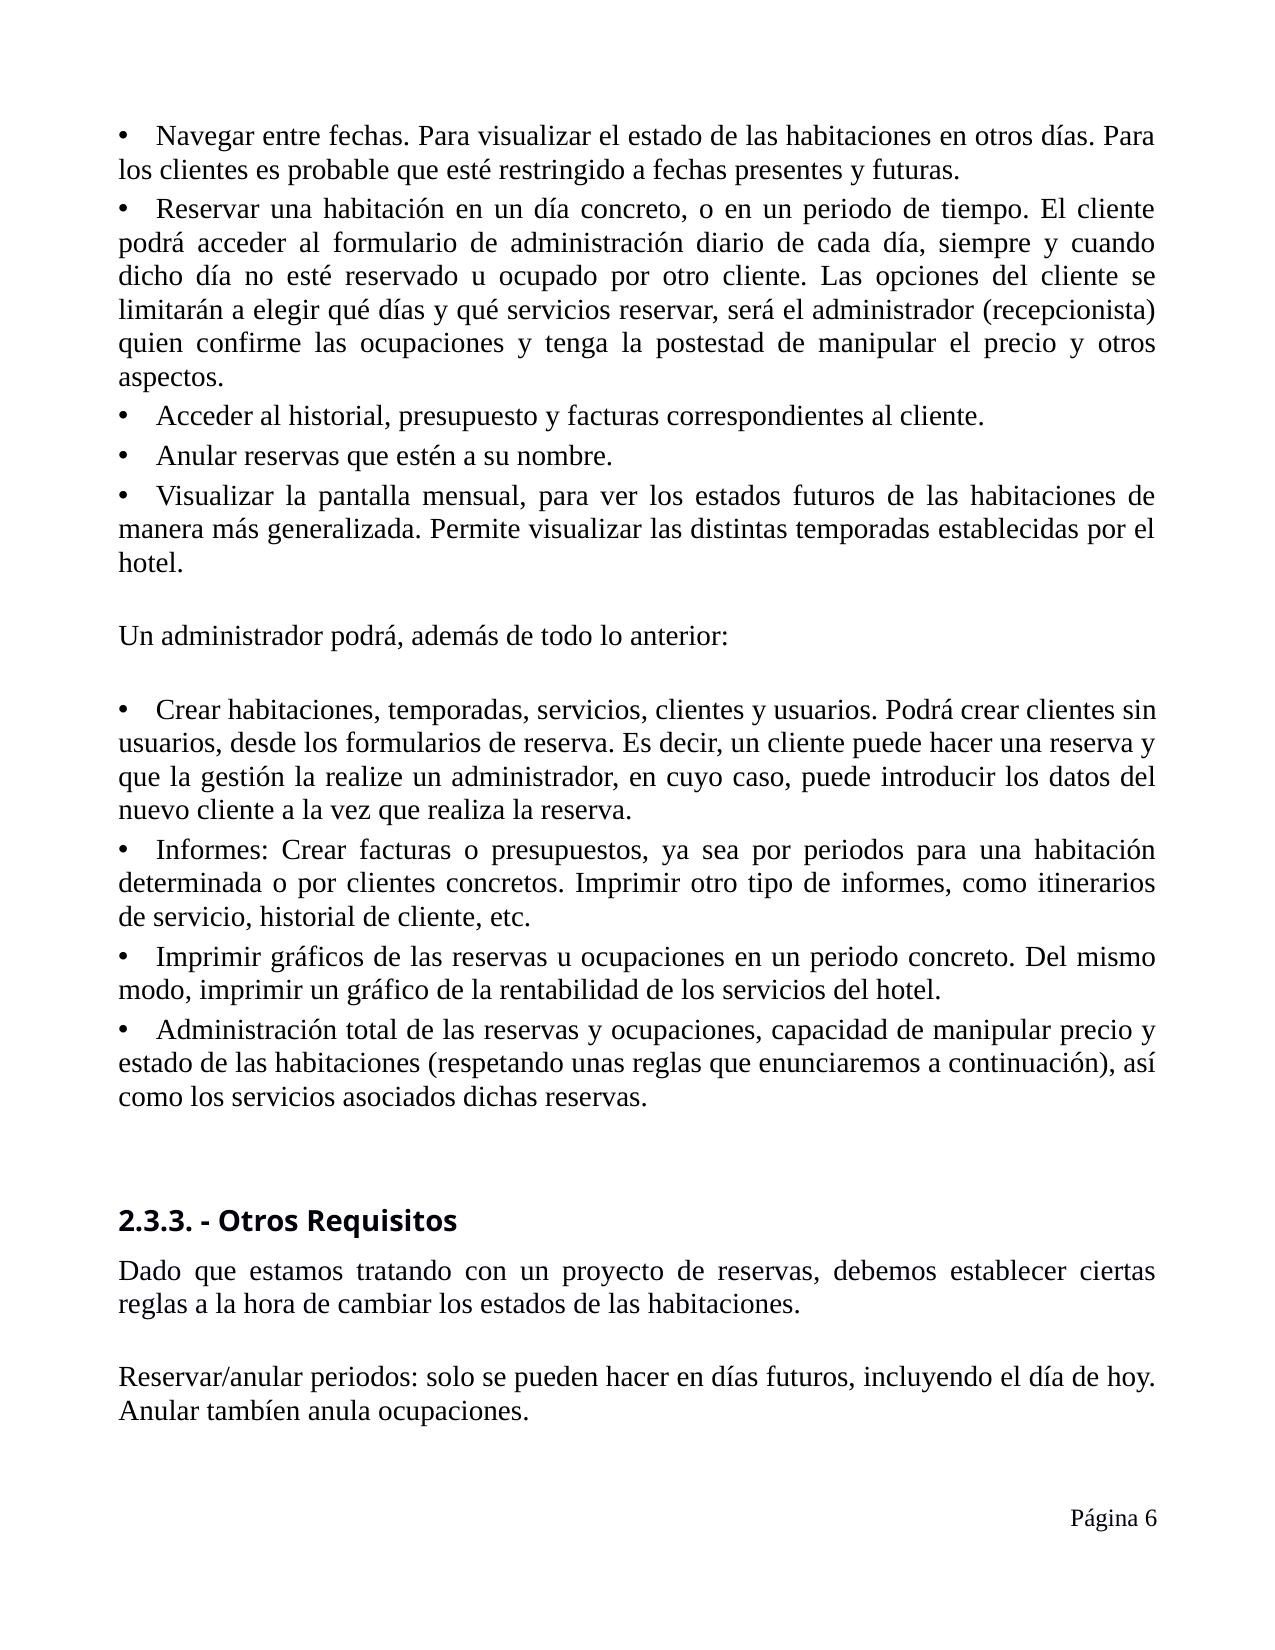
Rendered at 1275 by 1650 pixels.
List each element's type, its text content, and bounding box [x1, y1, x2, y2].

list Visualizar la pantalla mensual, para ver los estados futuros de las habitaciones de manera más generalizada. Permite visualizar las distintas temporadas establecidas por el hotel. [81, 478, 1157, 578]
list Reservar una habitación en un día concreto, o en un periodo de tiempo. El cliente podrá acceder al formulario de administración diario de cada día, siempre y cuando dicho día no esté reservado u ocupado por otro cliente. Las opciones del cliente se limitarán a elegir qué días y qué servicios reservar, será el administrador (recepcionista) quien confirme las ocupaciones y tenga la postestad de manipular el precio y otros aspectos. [81, 191, 1157, 393]
list Acceder al historial, presupuesto y facturas correspondientes al cliente. [81, 398, 1157, 432]
text Un administrador podrá, además de todo lo anterior: [118, 618, 1157, 652]
list Informes: Crear facturas o presupuestos, ya sea por periodos para una habitación determinada o por clientes concretos. Imprimir otro tipo de informes, como itinerarios de servicio, historial de cliente, etc. [81, 832, 1157, 933]
list Anular reservas que estén a su nombre. [81, 438, 1157, 472]
list Administración total de las reservas y ocupaciones, capacidad de manipular precio y estado de las habitaciones (respetando unas reglas que enunciaremos a continuación), así como los servicios asociados dichas reservas. [81, 1012, 1157, 1112]
list Crear habitaciones, temporadas, servicios, clientes y usuarios. Podrá crear clientes sin usuarios, desde los formularios de reserva. Es decir, un cliente puede hacer una reserva y que la gestión la realize un administrador, en cuyo caso, puede introducir los datos del nuevo cliente a la vez que realiza la reserva. [81, 692, 1157, 826]
subtitle 2.3.3. - Otros Requisitos [118, 1201, 1157, 1240]
list Navegar entre fechas. Para visualizar el estado de las habitaciones en otros días. Para los clientes es probable que esté restringido a fechas presentes y futuras. [81, 118, 1157, 185]
list Imprimir gráficos de las reservas u ocupaciones en un periodo concreto. Del mismo modo, imprimir un gráfico de la rentabilidad de los servicios del hotel. [81, 939, 1157, 1006]
text Reservar/anular periodos: solo se pueden hacer en días futuros, incluyendo el día de hoy. Anular tambíen anula ocupaciones. [118, 1359, 1157, 1426]
text Dado que estamos tratando con un proyecto de reservas, debemos establecer ciertas reglas a la hora de cambiar los estados de las habitaciones. [118, 1253, 1157, 1320]
